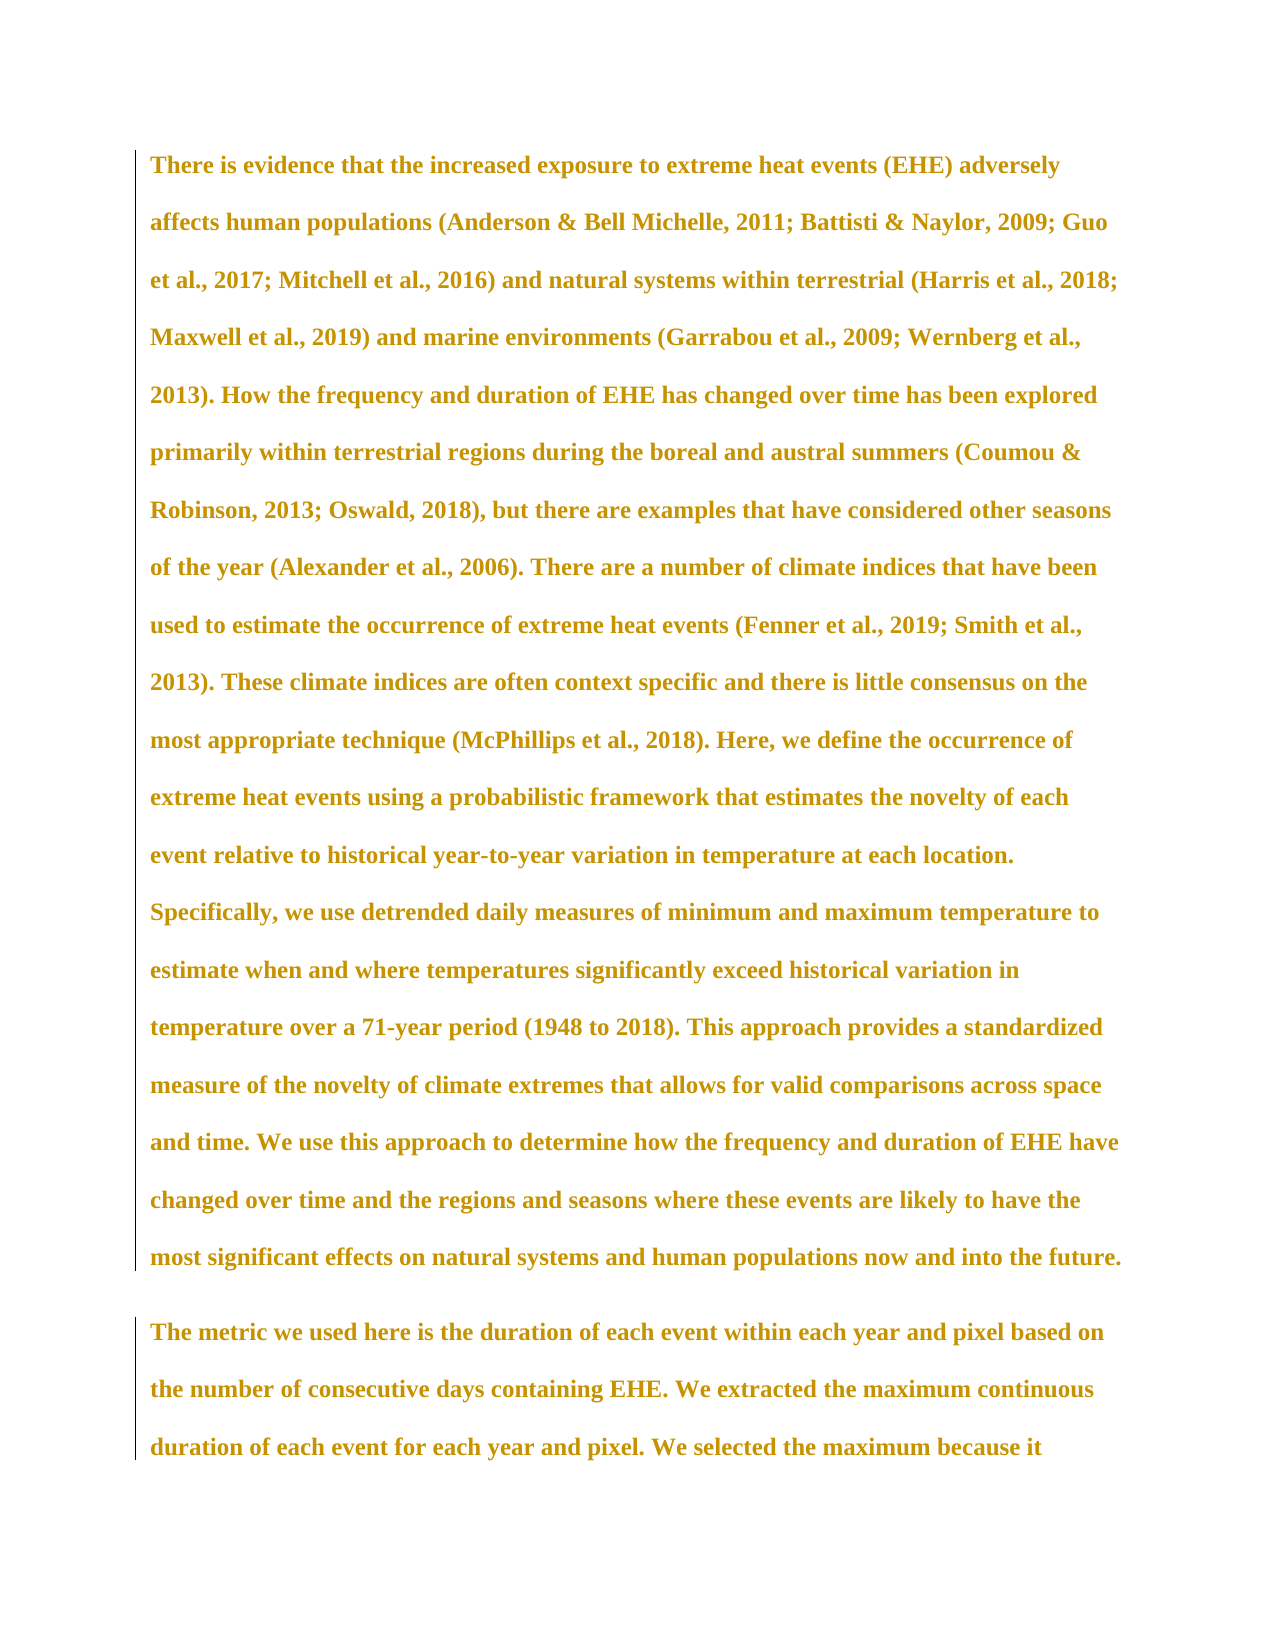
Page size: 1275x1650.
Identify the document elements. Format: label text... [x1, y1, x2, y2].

text There is evidence that the increased exposure to extreme heat events (EHE) adversely affects human populations (Anderson & Bell Michelle, 2011; Battisti & Naylor, 2009; Guo et al., 2017; Mitchell et al., 2016) and natural systems within terrestrial (Harris et al., 2018; Maxwell et al., 2019) and marine environments (Garrabou et al., 2009; Wernberg et al., 2013). How the frequency and duration of EHE has changed over time has been explored primarily within terrestrial regions during the boreal and austral summers (Coumou & Robinson, 2013; Oswald, 2018), but there are examples that have considered other seasons of the year (Alexander et al., 2006). There are a number of climate indices that have been used to estimate the occurrence of extreme heat events (Fenner et al., 2019; Smith et al., 2013). These climate indices are often context specific and there is little consensus on the most appropriate technique (McPhillips et al., 2018). Here, we define the occurrence of extreme heat events using a probabilistic framework that estimates the novelty of each event relative to historical year-to-year variation in temperature at each location. Specifically, we use detrended daily measures of minimum and maximum temperature to estimate when and where temperatures significantly exceed historical variation in temperature over a 71-year period (1948 to 2018). This approach provides a standardized measure of the novelty of climate extremes that allows for valid comparisons across space and time. We use this approach to determine how the frequency and duration of EHE have changed over time and the regions and seasons where these events are likely to have the most significant effects on natural systems and human populations now and into the future. [150, 150, 1125, 1271]
text The metric we used here is the duration of each event within each year and pixel based on the number of consecutive days containing EHE. We extracted the maximum continuous duration of each event for each year and pixel. We selected the maximum because it [150, 1317, 1125, 1460]
